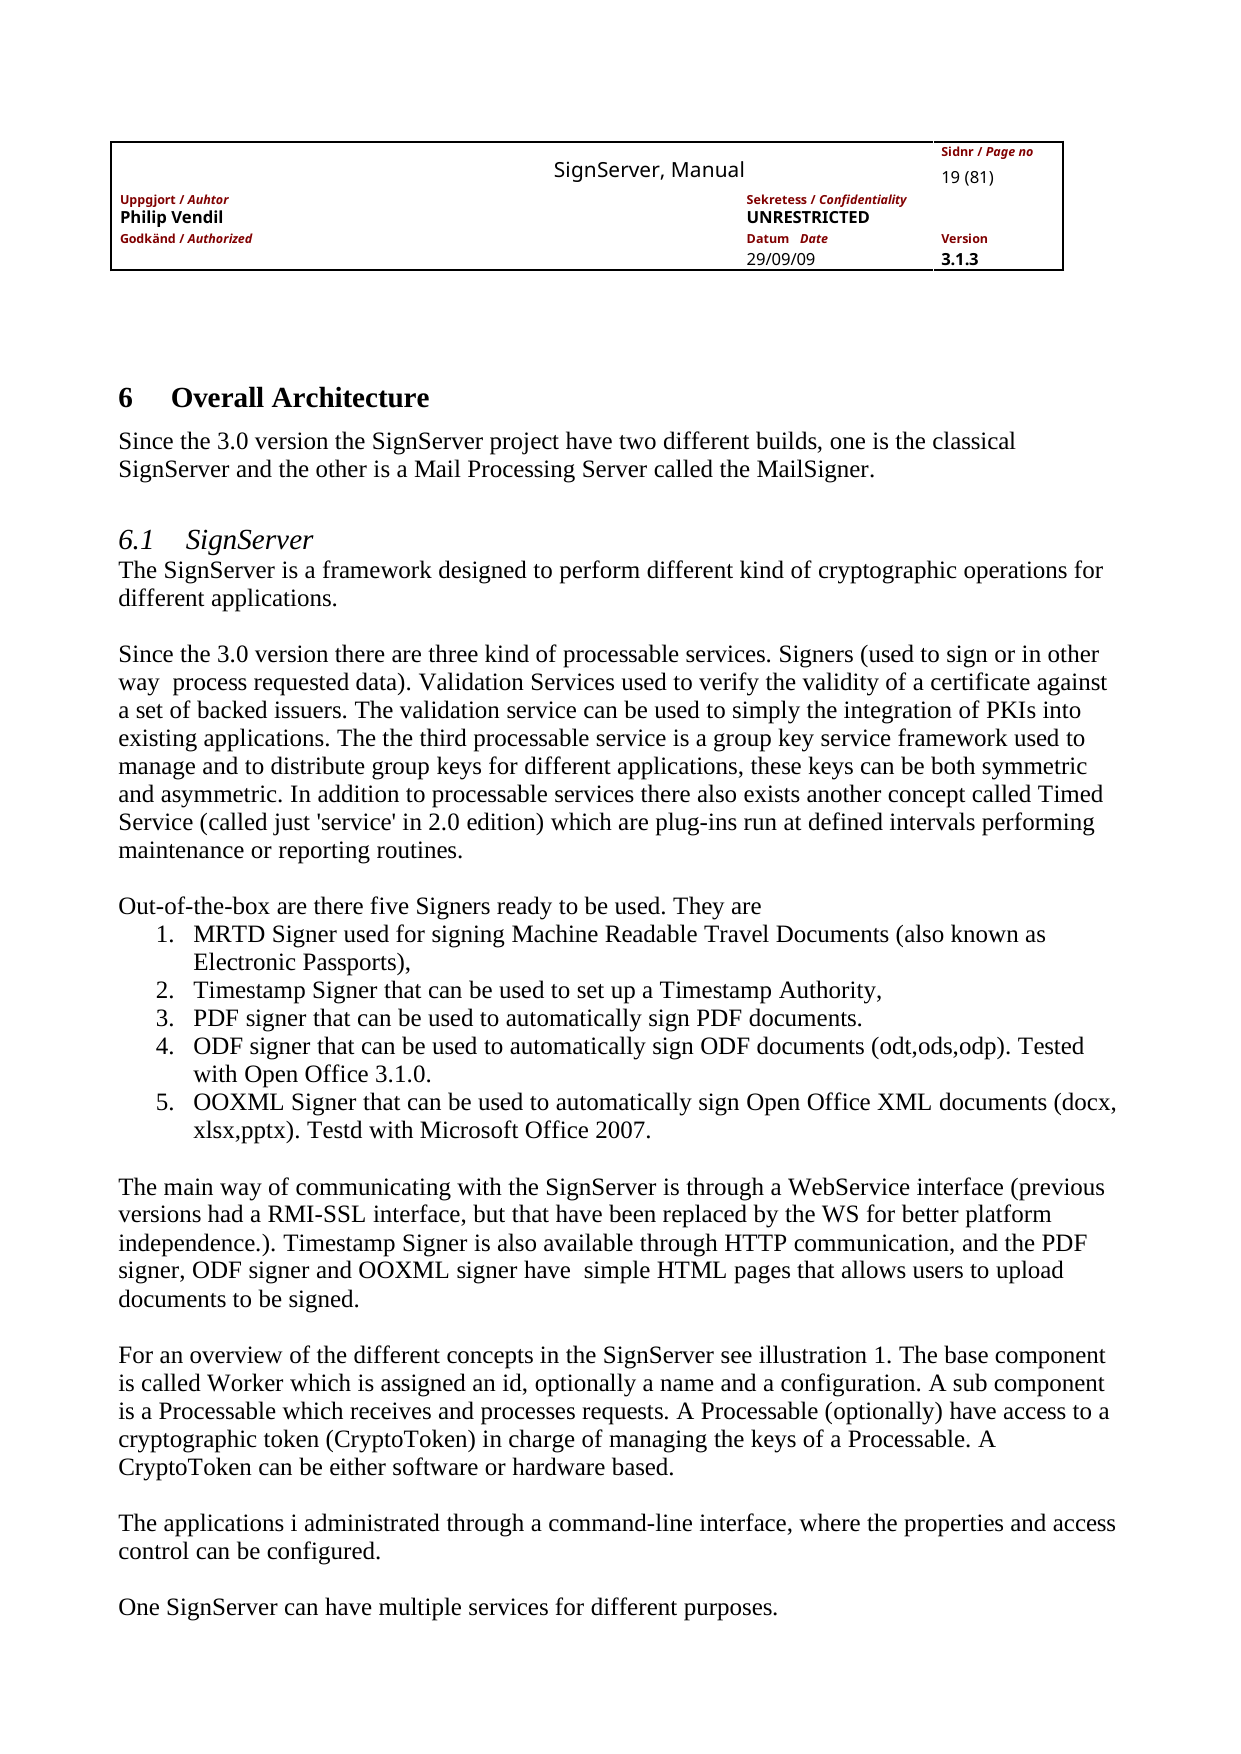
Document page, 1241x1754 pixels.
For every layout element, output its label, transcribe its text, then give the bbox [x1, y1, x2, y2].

subtitle SignServer [118, 523, 1122, 556]
text Since the 3.0 version the SignServer project have two different builds, one is the classical SignServer and the other is a Mail Processing Server called the MailSigner. [118, 427, 1122, 483]
text The main way of communicating with the SignServer is through a WebService interface (previous versions had a RMI-SSL interface, but that have been replaced by the WS for better platform independence.). Timestamp Signer is also available through HTTP communication, and the PDF signer, ODF signer and OOXML signer have simple HTML pages that allows users to upload documents to be signed. [118, 1172, 1122, 1312]
text For an overview of the different concepts in the SignServer see illustration 1. The base component is called Worker which is assigned an id, optionally a name and a configuration. A sub component is a Processable which receives and processes requests. A Processable (optionally) have access to a cryptographic token (CryptoToken) in charge of managing the keys of a Processable. A CryptoToken can be either software or hardware based. [118, 1341, 1122, 1481]
list PDF signer that can be used to automatically sign PDF documents. [156, 1004, 1122, 1032]
text One SignServer can have multiple services for different purposes. [118, 1593, 1122, 1621]
list OOXML Signer that can be used to automatically sign Open Office XML documents (docx, xlsx,pptx). Testd with Microsoft Office 2007. [156, 1088, 1122, 1144]
text Out-of-the-box are there five Signers ready to be used. They are [118, 892, 1122, 920]
subtitle Overall Architecture [118, 382, 1122, 414]
text Since the 3.0 version there are three kind of processable services. Signers (used to sign or in other way process requested data). Validation Services used to verify the validity of a certificate against a set of backed issuers. The validation service can be used to simply the integration of PKIs into existing applications. The the third processable service is a group key service framework used to manage and to distribute group keys for different applications, these keys can be both symmetric and asymmetric. In addition to processable services there also exists another concept called Timed Service (called just 'service' in 2.0 edition) which are plug-ins run at defined intervals performing maintenance or reporting routines. [118, 640, 1122, 864]
list ODF signer that can be used to automatically sign ODF documents (odt,ods,odp). Tested with Open Office 3.1.0. [156, 1032, 1122, 1088]
list MRTD Signer used for signing Machine Readable Travel Documents (also known as Electronic Passports), [156, 920, 1122, 976]
text The applications i administrated through a command-line interface, where the properties and access control can be configured. [118, 1509, 1122, 1565]
list Timestamp Signer that can be used to set up a Timestamp Authority, [156, 976, 1122, 1004]
text The SignServer is a framework designed to perform different kind of cryptographic operations for different applications. [118, 556, 1122, 612]
